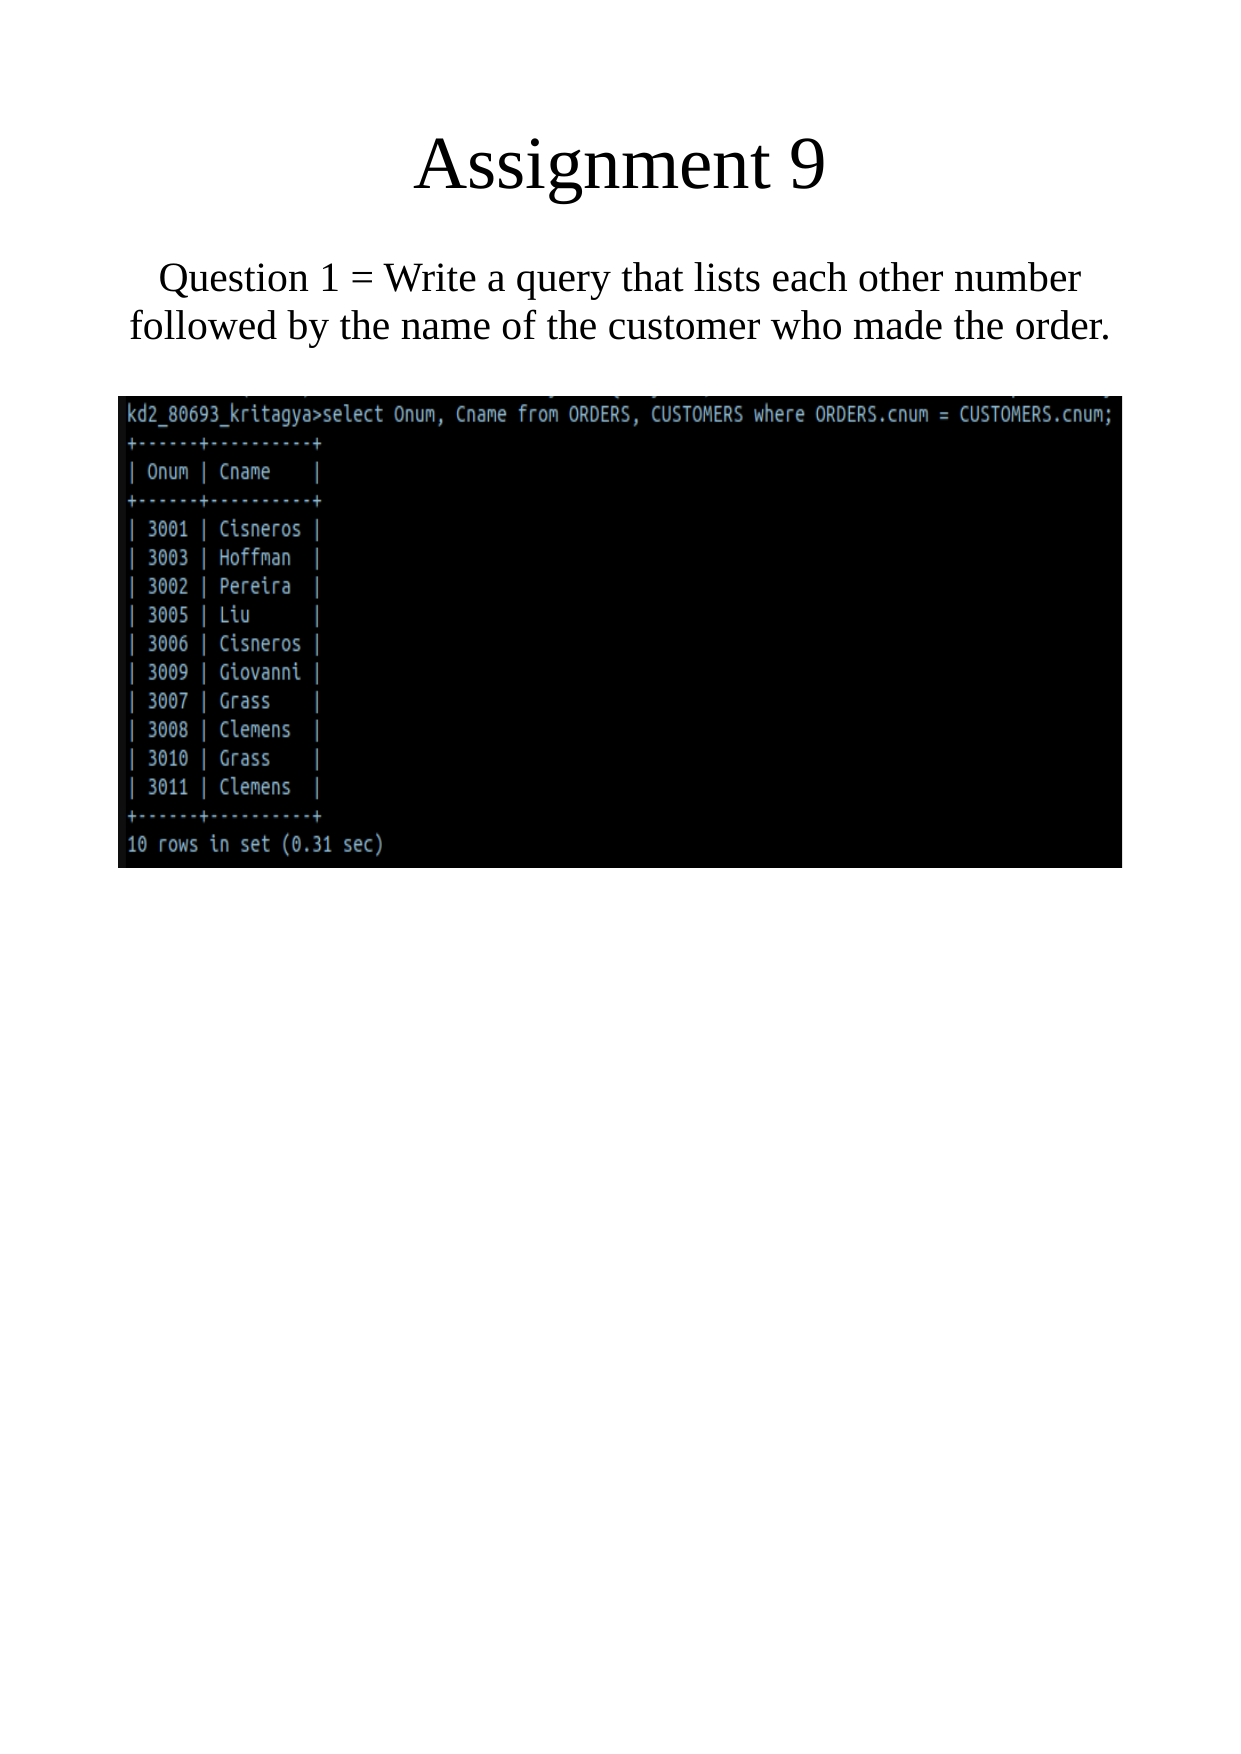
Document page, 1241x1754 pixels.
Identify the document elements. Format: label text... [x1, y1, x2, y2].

text Assignment 9 [118, 118, 1122, 204]
picture [118, 396, 1123, 868]
text Question 1 = Write a query that lists each other number followed by the name of the customer who made the order. [118, 252, 1122, 348]
